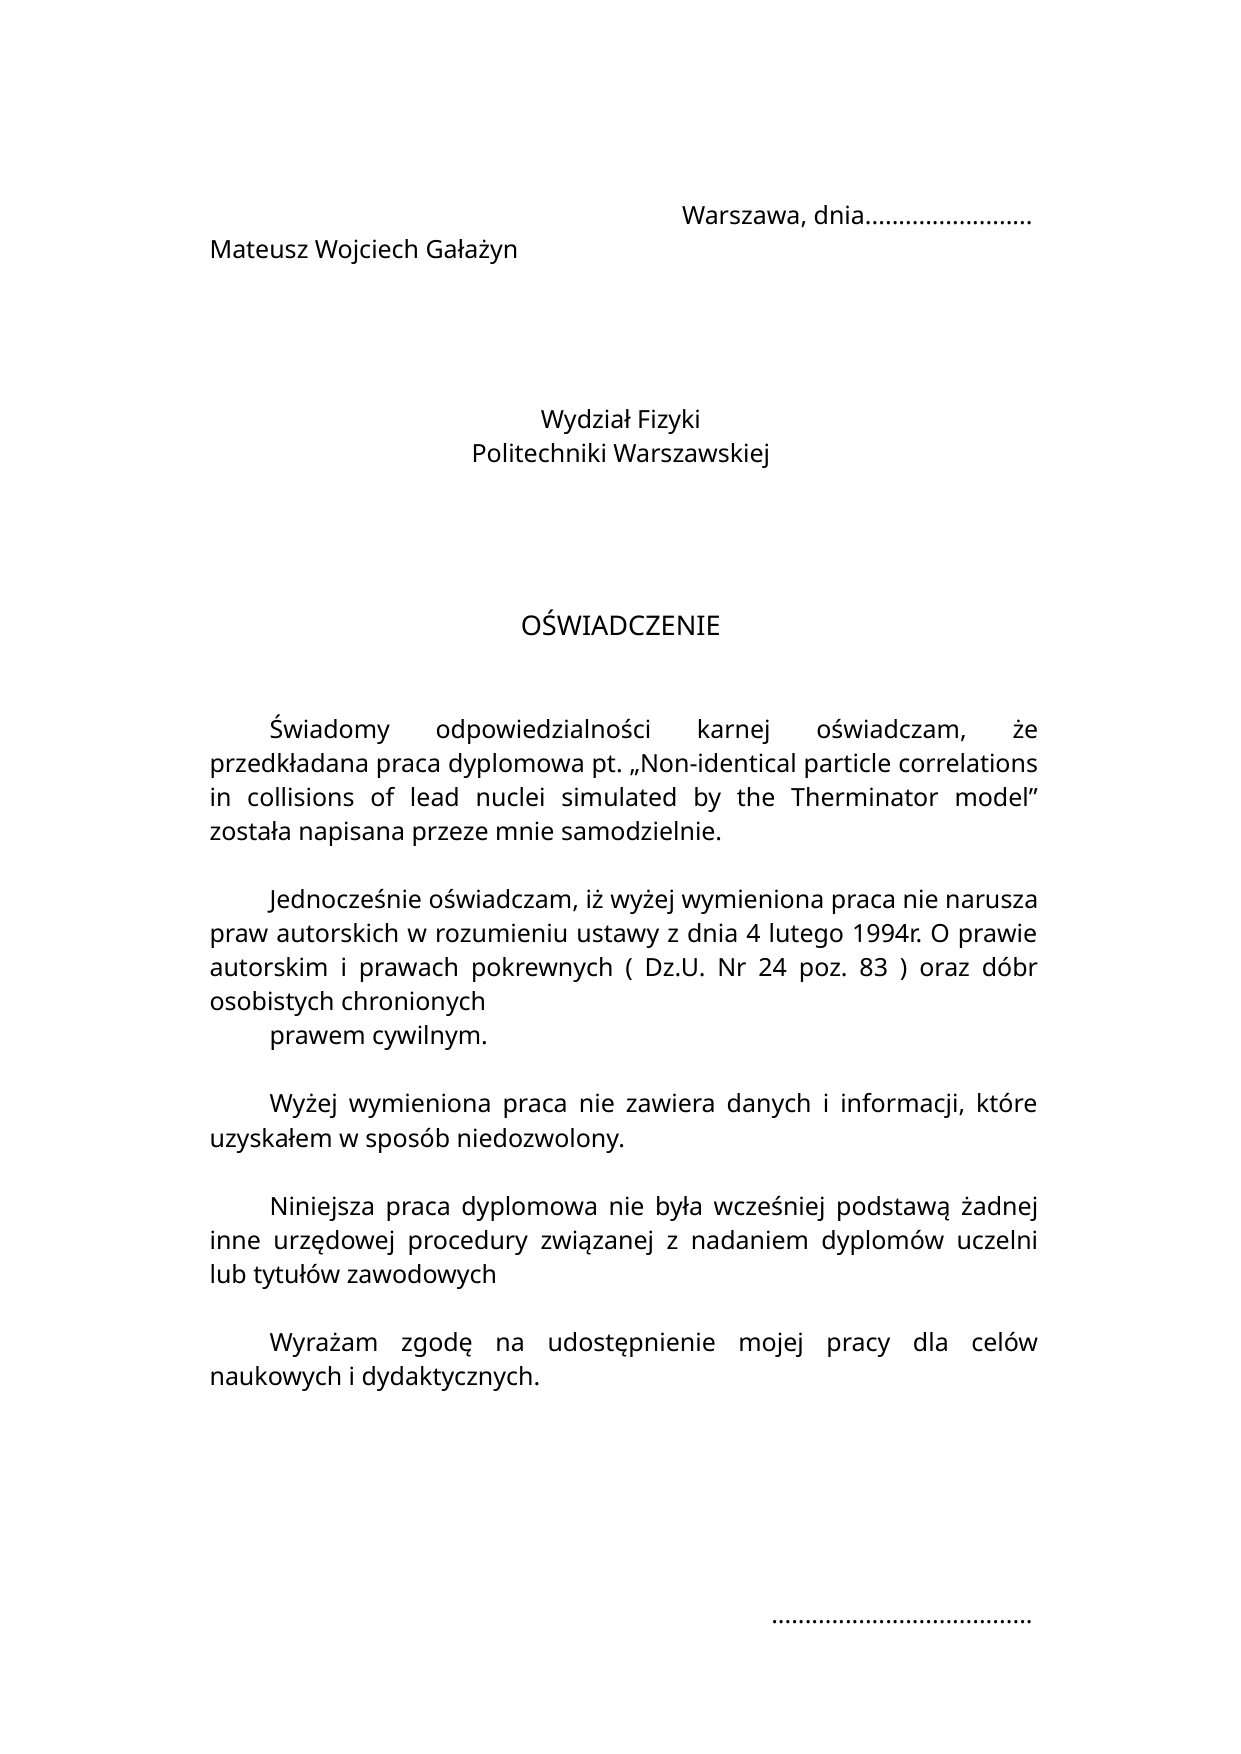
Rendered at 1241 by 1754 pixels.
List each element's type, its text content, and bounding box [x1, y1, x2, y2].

text prawem cywilnym. [209, 1018, 1039, 1052]
text Niniejsza praca dyplomowa nie była wcześniej podstawą żadnej inne urzędowej procedury związanej z nadaniem dyplomów uczelni lub tytułów zawodowych [209, 1188, 1039, 1291]
text ....................................... [209, 1597, 1039, 1631]
text Wyżej wymieniona praca nie zawiera danych i informacji, które uzyskałem w sposób niedozwolony. [209, 1086, 1039, 1154]
text Wydział Fizyki [209, 402, 1039, 436]
text Politechniki Warszawskiej [209, 436, 1039, 470]
text Wyrażam zgodę na udostępnienie mojej pracy dla celów naukowych i dydaktycznych. [209, 1324, 1039, 1393]
text OŚWIADCZENIE [209, 606, 1039, 643]
text Mateusz Wojciech Gałażyn [209, 232, 1039, 266]
text Świadomy odpowiedzialności karnej oświadczam, że przedkładana praca dyplomowa pt. „Non-identical particle correlations in collisions of lead nuclei simulated by the Therminator model” została napisana przeze mnie samodzielnie. [209, 711, 1039, 848]
text Warszawa, dnia......................... [209, 198, 1039, 232]
text Jednocześnie oświadczam, iż wyżej wymieniona praca nie narusza praw autorskich w rozumieniu ustawy z dnia 4 lutego 1994r. O prawie autorskim i prawach pokrewnych ( Dz.U. Nr 24 poz. 83 ) oraz dóbr osobistych chronionych [209, 882, 1039, 1018]
